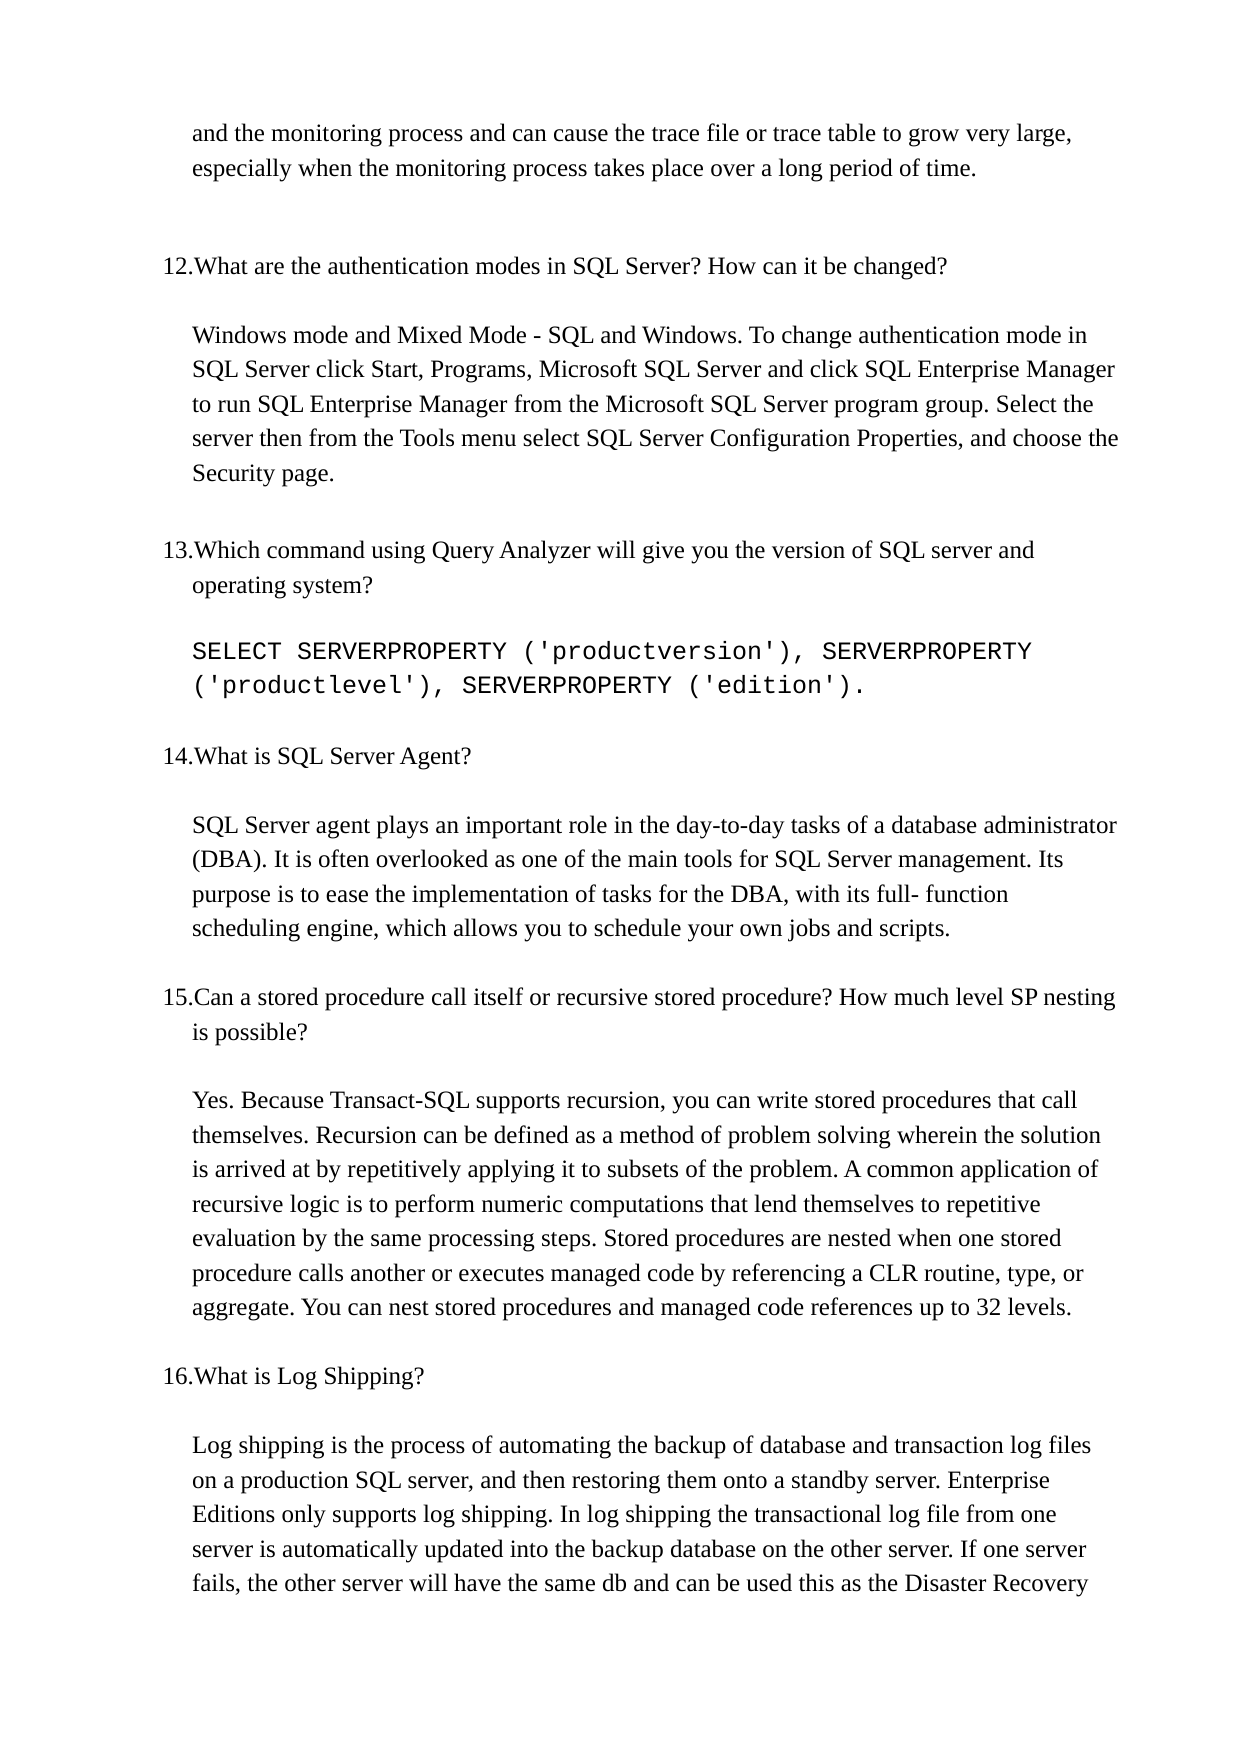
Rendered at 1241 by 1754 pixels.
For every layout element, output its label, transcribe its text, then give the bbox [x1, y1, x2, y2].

list Which command using Query Analyzer will give you the version of SQL server and operating system? [162, 535, 1122, 599]
list SELECT SERVERPROPERTY ('productversion'), SERVERPROPERTY ('productlevel'), SERVERPROPERTY ('edition'). [162, 639, 1122, 701]
list and the monitoring process and can cause the trace file or trace table to grow very large, especially when the monitoring process takes place over a long period of time. [162, 118, 1122, 181]
list Can a stored procedure call itself or recursive stored procedure? How much level SP nesting is possible? [162, 982, 1122, 1045]
list What is SQL Server Agent? [162, 741, 1122, 769]
list What are the authentication modes in SQL Server? How can it be changed? [162, 251, 1122, 279]
list What is Log Shipping? [162, 1361, 1122, 1390]
list SQL Server agent plays an important role in the day-to-day tasks of a database administrator (DBA). It is often overlooked as one of the main tools for SQL Server management. Its purpose is to ease the implementation of tasks for the DBA, with its full- function scheduling engine, which allows you to schedule your own jobs and scripts. [162, 810, 1122, 942]
list Yes. Because Transact-SQL supports recursion, you can write stored procedures that call themselves. Recursion can be defined as a method of problem solving wherein the solution is arrived at by repetitively applying it to subsets of the problem. A common application of recursive logic is to perform numeric computations that lend themselves to repetitive evaluation by the same processing steps. Stored procedures are nested when one stored procedure calls another or executes managed code by referencing a CLR routine, type, or aggregate. You can nest stored procedures and managed code references up to 32 levels. [162, 1086, 1122, 1321]
list Windows mode and Mixed Mode - SQL and Windows. To change authentication mode in SQL Server click Start, Programs, Microsoft SQL Server and click SQL Enterprise Manager to run SQL Enterprise Manager from the Microsoft SQL Server program group. Select the server then from the Tools menu select SQL Server Configuration Properties, and choose the Security page. [162, 320, 1122, 486]
list Log shipping is the process of automating the backup of database and transaction log files on a production SQL server, and then restoring them onto a standby server. Enterprise Editions only supports log shipping. In log shipping the transactional log file from one server is automatically updated into the backup database on the other server. If one server fails, the other server will have the same db and can be used this as the Disaster Recovery [162, 1430, 1122, 1597]
